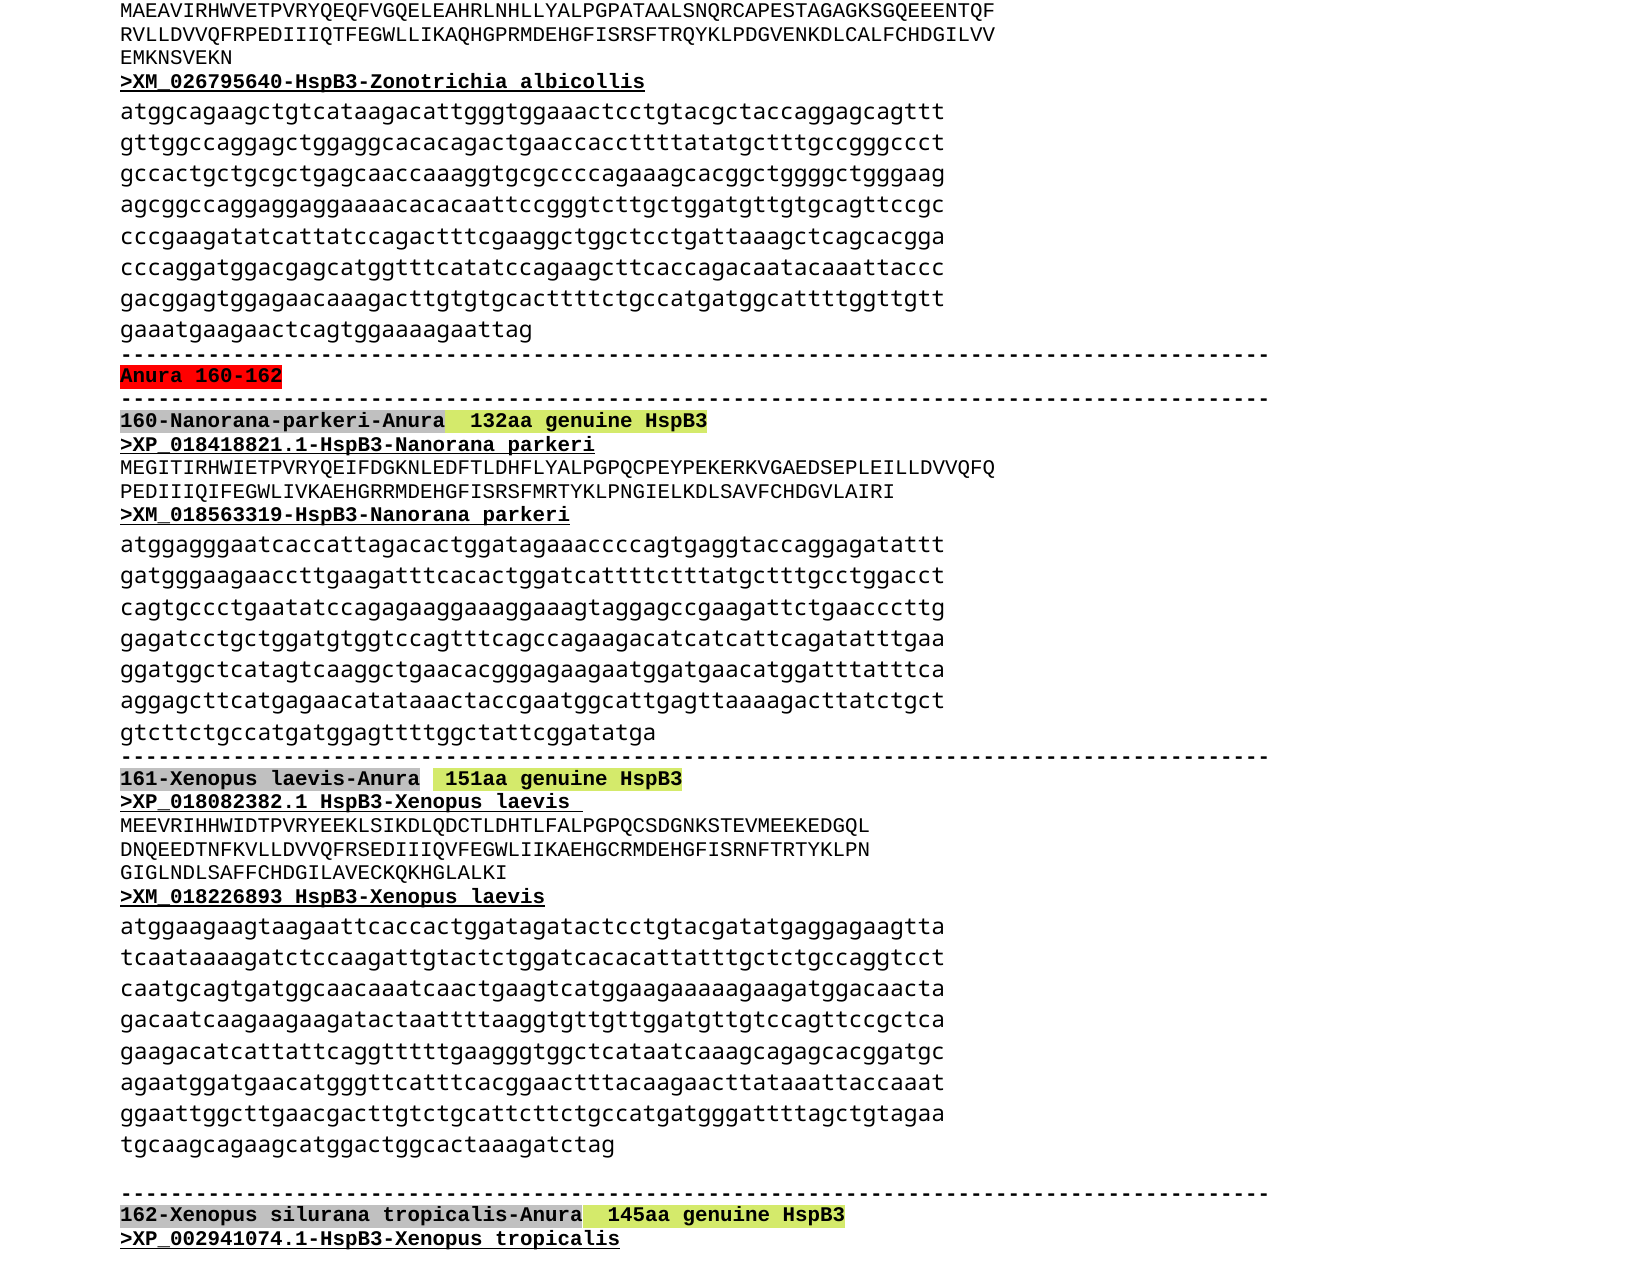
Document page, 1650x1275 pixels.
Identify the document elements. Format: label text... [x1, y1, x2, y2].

text gatgggaagaaccttgaagatttcacactggatcattttctttatgctttgcctggacct [120, 559, 1535, 591]
text MEGITIRHWIETPVRYQEIFDGKNLEDFTLDHFLYALPGPQCPEYPEKERKVGAEDSEPLEILLDVVQFQ [120, 457, 1535, 481]
text agaatggatgaacatgggttcatttcacggaactttacaagaacttataaattaccaaat [120, 1066, 1535, 1097]
text gacggagtggagaacaaagacttgtgtgcacttttctgccatgatggcattttggttgtt [120, 282, 1535, 313]
text >XM_018563319-HspB3-Nanorana parkeri [120, 504, 1535, 528]
text tcaataaaagatctccaagattgtactctggatcacacattatttgctctgccaggtcct [120, 941, 1535, 972]
text -------------------------------------------------------------------------------------------- [120, 389, 1337, 410]
text cccgaagatatcattatccagactttcgaaggctggctcctgattaaagctcagcacgga [120, 219, 1535, 251]
text caatgcagtgatggcaacaaatcaactgaagtcatggaagaaaaagaagatggacaacta [120, 972, 1535, 1003]
text -------------------------------------------------------------------------------------------- [120, 1184, 1337, 1204]
text gccactgctgcgctgagcaaccaaaggtgcgccccagaaagcacggctggggctgggaag [120, 157, 1535, 188]
text ggaattggcttgaacgacttgtctgcattcttctgccatgatgggattttagctgtagaa [120, 1097, 1535, 1128]
text >XM_018226893 HspB3-Xenopus laevis [120, 886, 1535, 909]
text cagtgccctgaatatccagagaaggaaaggaaagtaggagccgaagattctgaacccttg [120, 591, 1535, 622]
text atggaagaagtaagaattcaccactggatagatactcctgtacgatatgaggagaagtta [120, 909, 1535, 941]
text tgcaagcagaagcatggactggcactaaagatctag [120, 1128, 1535, 1159]
text gtcttctgccatgatggagttttggctattcggatatga [120, 716, 1535, 747]
text >XP_018418821.1-HspB3-Nanorana parkeri [120, 433, 1535, 457]
text gaaatgaagaactcagtggaaaagaattag [120, 313, 1327, 344]
text MAEAVIRHWVETPVRYQEQFVGQELEAHRLNHLLYALPGPATAALSNQRCAPESTAGAGKSGQEEENTQF [120, 0, 1535, 24]
text GIGLNDLSAFFCHDGILAVECKQKHGLALKI [120, 862, 1535, 886]
text atggcagaagctgtcataagacattgggtggaaactcctgtacgctaccaggagcagttt [120, 94, 1535, 126]
text aggagcttcatgagaacatataaactaccgaatggcattgagttaaaagacttatctgct [120, 684, 1535, 716]
text atggagggaatcaccattagacactggatagaaaccccagtgaggtaccaggagatattt [120, 528, 1535, 559]
text gacaatcaagaagaagatactaattttaaggtgttgttggatgttgtccagttccgctca [120, 1003, 1535, 1034]
text ggatggctcatagtcaaggctgaacacgggagaagaatggatgaacatggatttatttca [120, 653, 1535, 684]
text gaagacatcattattcaggtttttgaagggtggctcataatcaaagcagagcacggatgc [120, 1034, 1535, 1066]
text >XM_026795640-HspB3-Zonotrichia albicollis [120, 71, 1535, 94]
text -------------------------------------------------------------------------------------------- [120, 747, 1337, 768]
text cccaggatggacgagcatggtttcatatccagaagcttcaccagacaatacaaattaccc [120, 251, 1535, 282]
text 160-Nanorana-parkeri-Anura 132aa genuine HspB3 [120, 410, 1535, 433]
text 162-Xenopus silurana tropicalis-Anura 145aa genuine HspB3 [120, 1204, 1535, 1228]
text >XP_018082382.1 HspB3-Xenopus laevis [120, 791, 1535, 815]
text DNQEEDTNFKVLLDVVQFRSEDIIIQVFEGWLIIKAEHGCRMDEHGFISRNFTRTYKLPN [120, 839, 1535, 862]
text agcggccaggaggaggaaaacacacaattccgggtcttgctggatgttgtgcagttccgc [120, 188, 1535, 219]
text EMKNSVEKN [120, 47, 1535, 71]
text RVLLDVVQFRPEDIIIQTFEGWLLIKAQHGPRMDEHGFISRSFTRQYKLPDGVENKDLCALFCHDGILVV [120, 24, 1535, 47]
text PEDIIIQIFEGWLIVKAEHGRRMDEHGFISRSFMRTYKLPNGIELKDLSAVFCHDGVLAIRI [120, 481, 1535, 504]
text MEEVRIHHWIDTPVRYEEKLSIKDLQDCTLDHTLFALPGPQCSDGNKSTEVMEEKEDGQL [120, 815, 1535, 839]
text 161-Xenopus laevis-Anura 151aa genuine HspB3 [120, 768, 1535, 791]
text -------------------------------------------------------------------------------------------- [120, 344, 1337, 365]
text Anura 160-162 [120, 365, 1336, 389]
text >XP_002941074.1-HspB3-Xenopus tropicalis [120, 1228, 1535, 1252]
text gttggccaggagctggaggcacacagactgaaccaccttttatatgctttgccgggccct [120, 126, 1535, 157]
text gagatcctgctggatgtggtccagtttcagccagaagacatcatcattcagatatttgaa [120, 622, 1535, 653]
